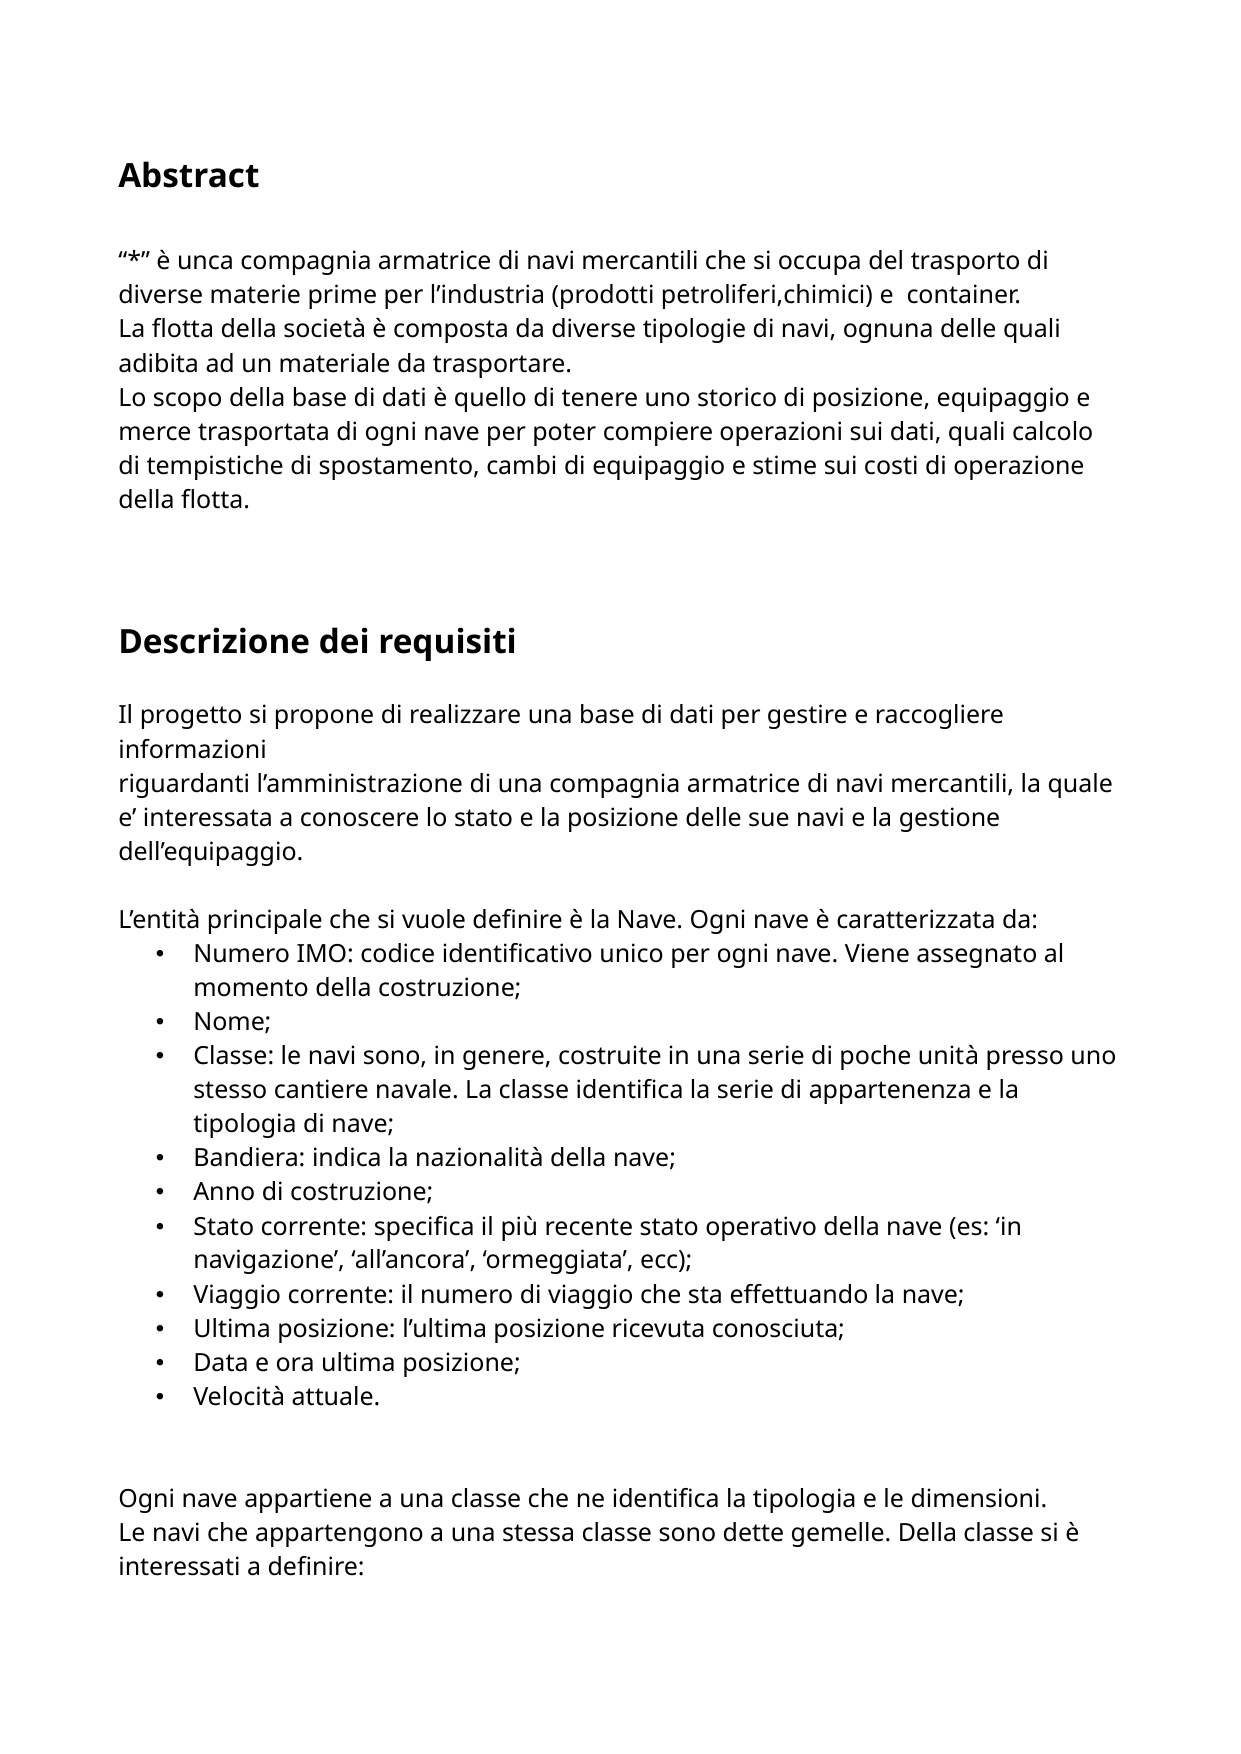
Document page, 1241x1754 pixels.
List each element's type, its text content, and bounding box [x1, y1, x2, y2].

text Lo scopo della base di dati è quello di tenere uno storico di posizione, equipaggio e merce trasportata di ogni nave per poter compiere operazioni sui dati, quali calcolo di tempistiche di spostamento, cambi di equipaggio e stime sui costi di operazione della flotta. [118, 379, 1122, 516]
list Anno di costruzione; [156, 1174, 1122, 1208]
text La flotta della società è composta da diverse tipologie di navi, ognuna delle quali adibita ad un materiale da trasportare. [118, 311, 1122, 379]
text Le navi che appartengono a una stessa classe sono dette gemelle. Della classe si è interessati a definire: [118, 1515, 1122, 1583]
list Viaggio corrente: il numero di viaggio che sta effettuando la nave; [156, 1276, 1122, 1310]
list Nome; [156, 1004, 1122, 1038]
list Velocità attuale. [156, 1378, 1122, 1412]
text L’entità principale che si vuole definire è la Nave. Ogni nave è caratterizzata da: [118, 902, 1122, 936]
text Abstract [118, 152, 1122, 198]
text Descrizione dei requisiti [118, 618, 1122, 663]
list Bandiera: indica la nazionalità della nave; [156, 1140, 1122, 1174]
text riguardanti l’amministrazione di una compagnia armatrice di navi mercantili, la quale e’ interessata a conoscere lo stato e la posizione delle sue navi e la gestione dell’equipaggio. [118, 765, 1122, 867]
list Ultima posizione: l’ultima posizione ricevuta conosciuta; [156, 1310, 1122, 1344]
list Stato corrente: specifica il più recente stato operativo della nave (es: ‘in navigazione’, ‘all’ancora’, ‘ormeggiata’, ecc); [156, 1208, 1122, 1276]
list Classe: le navi sono, in genere, costruite in una serie di poche unità presso uno stesso cantiere navale. La classe identifica la serie di appartenenza e la tipologia di nave; [156, 1038, 1122, 1140]
text “*” è unca compagnia armatrice di navi mercantili che si occupa del trasporto di diverse materie prime per l’industria (prodotti petroliferi,chimici) e container. [118, 243, 1122, 311]
list Data e ora ultima posizione; [156, 1344, 1122, 1378]
text Ogni nave appartiene a una classe che ne identifica la tipologia e le dimensioni. [118, 1481, 1122, 1515]
text Il progetto si propone di realizzare una base di dati per gestire e raccogliere informazioni [118, 697, 1122, 765]
list Numero IMO: codice identificativo unico per ogni nave. Viene assegnato al momento della costruzione; [156, 936, 1122, 1004]
